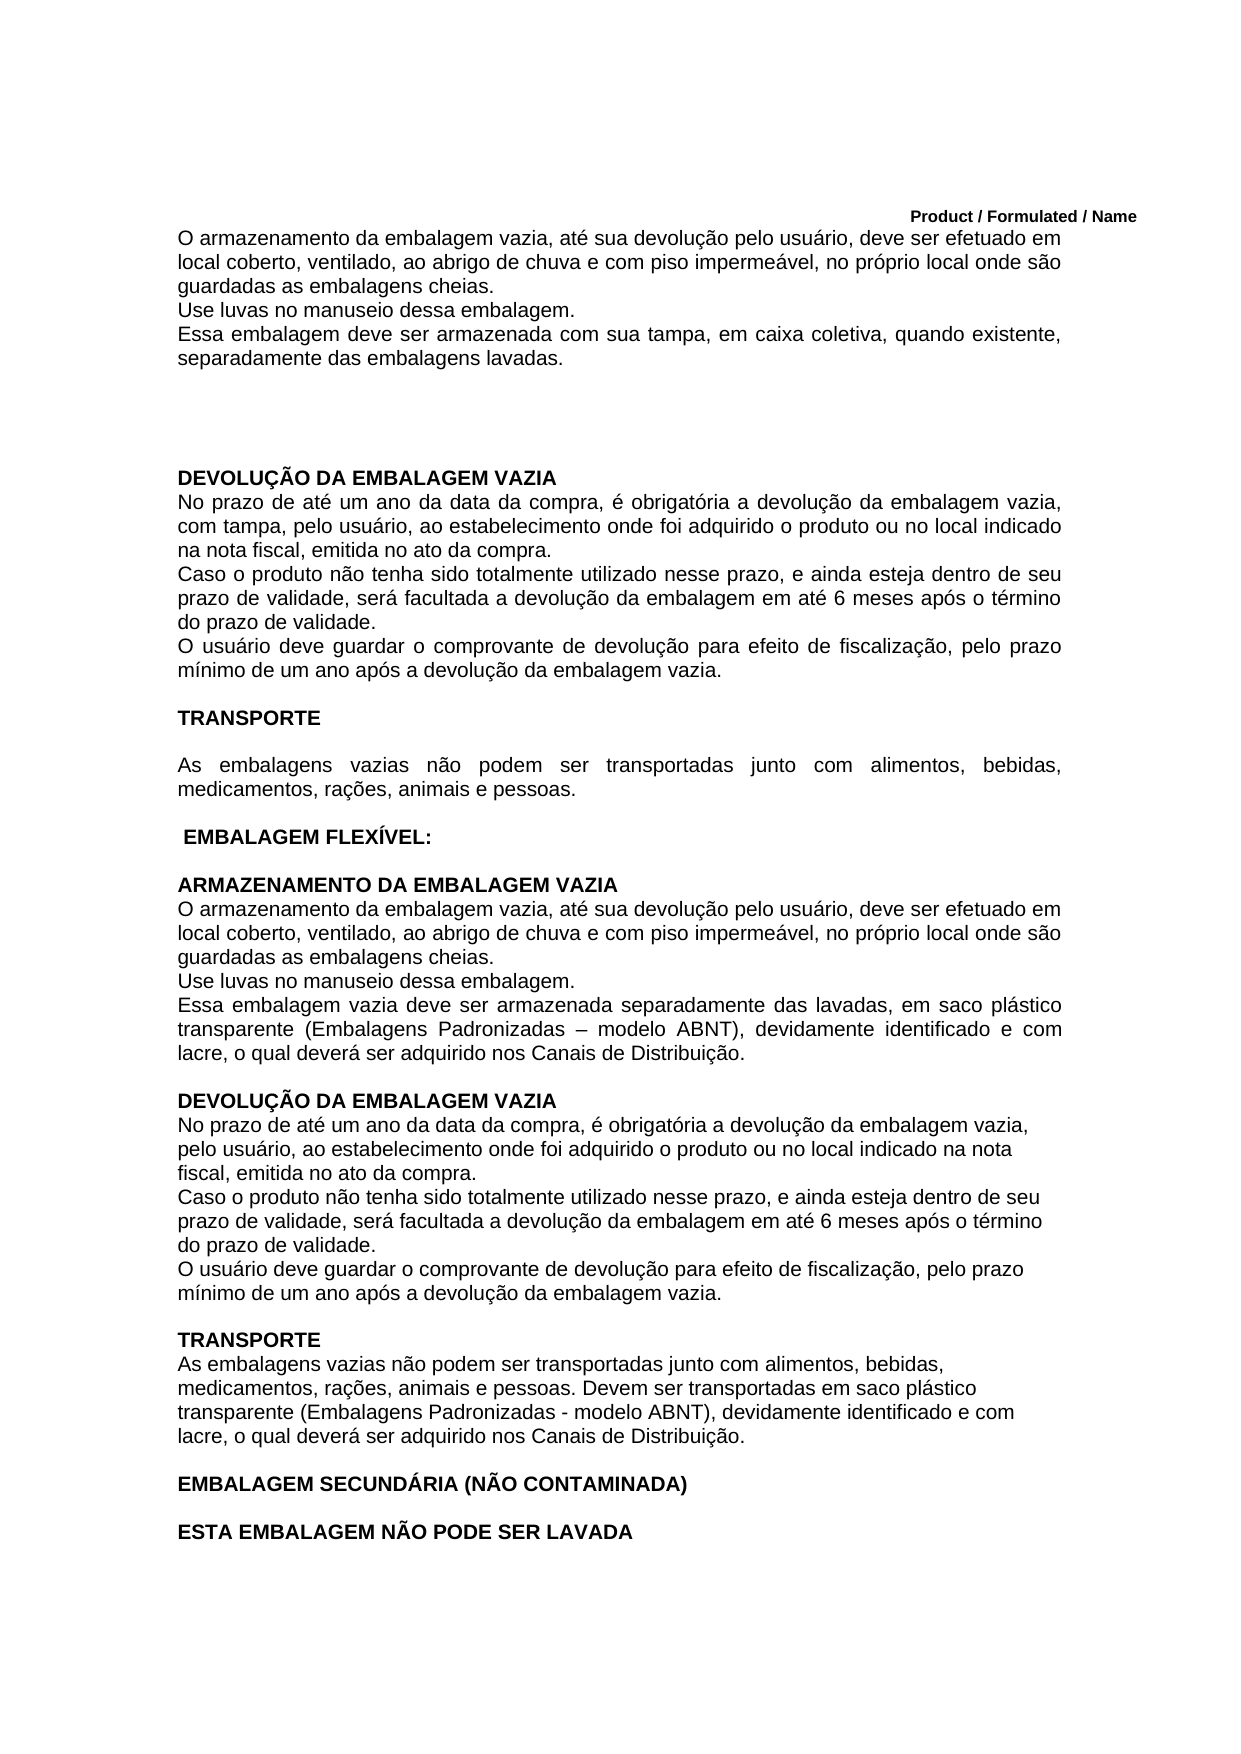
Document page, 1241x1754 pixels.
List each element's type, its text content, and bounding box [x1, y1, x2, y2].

text O armazenamento da embalagem vazia, até sua devolução pelo usuário, deve ser efetuado em local coberto, ventilado, ao abrigo de chuva e com piso impermeável, no próprio local onde são guardadas as embalagens cheias. [177, 226, 1063, 298]
text Use luvas no manuseio dessa embalagem. [177, 298, 1063, 322]
text O armazenamento da embalagem vazia, até sua devolução pelo usuário, deve ser efetuado em local coberto, ventilado, ao abrigo de chuva e com piso impermeável, no próprio local onde são guardadas as embalagens cheias. [177, 897, 1063, 969]
text DEVOLUÇÃO DA EMBALAGEM VAZIA [177, 466, 1063, 490]
text Use luvas no manuseio dessa embalagem. [177, 969, 1063, 993]
text Essa embalagem vazia deve ser armazenada separadamente das lavadas, em saco plástico transparente (Embalagens Padronizadas – modelo ABNT), devidamente identificado e com lacre, o qual deverá ser adquirido nos Canais de Distribuição. [177, 993, 1063, 1065]
text Essa embalagem deve ser armazenada com sua tampa, em caixa coletiva, quando existente, separadamente das embalagens lavadas. [177, 322, 1063, 370]
text EMBALAGEM FLEXÍVEL: [177, 825, 1063, 849]
text Caso o produto não tenha sido totalmente utilizado nesse prazo, e ainda esteja dentro de seu prazo de validade, será facultada a devolução da embalagem em até 6 meses após o término do prazo de validade. [177, 1184, 1063, 1256]
text O usuário deve guardar o comprovante de devolução para efeito de fiscalização, pelo prazo mínimo de um ano após a devolução da embalagem vazia. [177, 633, 1063, 681]
text Caso o produto não tenha sido totalmente utilizado nesse prazo, e ainda esteja dentro de seu prazo de validade, será facultada a devolução da embalagem em até 6 meses após o término do prazo de validade. [177, 562, 1063, 633]
text No prazo de até um ano da data da compra, é obrigatória a devolução da embalagem vazia, pelo usuário, ao estabelecimento onde foi adquirido o produto ou no local indicado na nota fiscal, emitida no ato da compra. [177, 1113, 1063, 1184]
text TRANSPORTE [177, 1328, 1063, 1352]
text As embalagens vazias não podem ser transportadas junto com alimentos, bebidas, medicamentos, rações, animais e pessoas. [177, 753, 1063, 801]
text DEVOLUÇÃO DA EMBALAGEM VAZIA [177, 1089, 1063, 1113]
text ESTA EMBALAGEM NÃO PODE SER LAVADA [177, 1520, 1063, 1544]
text O usuário deve guardar o comprovante de devolução para efeito de fiscalização, pelo prazo mínimo de um ano após a devolução da embalagem vazia. [177, 1256, 1063, 1304]
text As embalagens vazias não podem ser transportadas junto com alimentos, bebidas, medicamentos, rações, animais e pessoas. Devem ser transportadas em saco plástico transparente (Embalagens Padronizadas - modelo ABNT), devidamente identificado e com lacre, o qual deverá ser adquirido nos Canais de Distribuição. [177, 1352, 1063, 1448]
text ARMAZENAMENTO DA EMBALAGEM VAZIA [177, 873, 1063, 897]
text EMBALAGEM SECUNDÁRIA (NÃO CONTAMINADA) [177, 1472, 1063, 1496]
text No prazo de até um ano da data da compra, é obrigatória a devolução da embalagem vazia, com tampa, pelo usuário, ao estabelecimento onde foi adquirido o produto ou no local indicado na nota fiscal, emitida no ato da compra. [177, 490, 1063, 562]
text TRANSPORTE [177, 705, 1063, 729]
